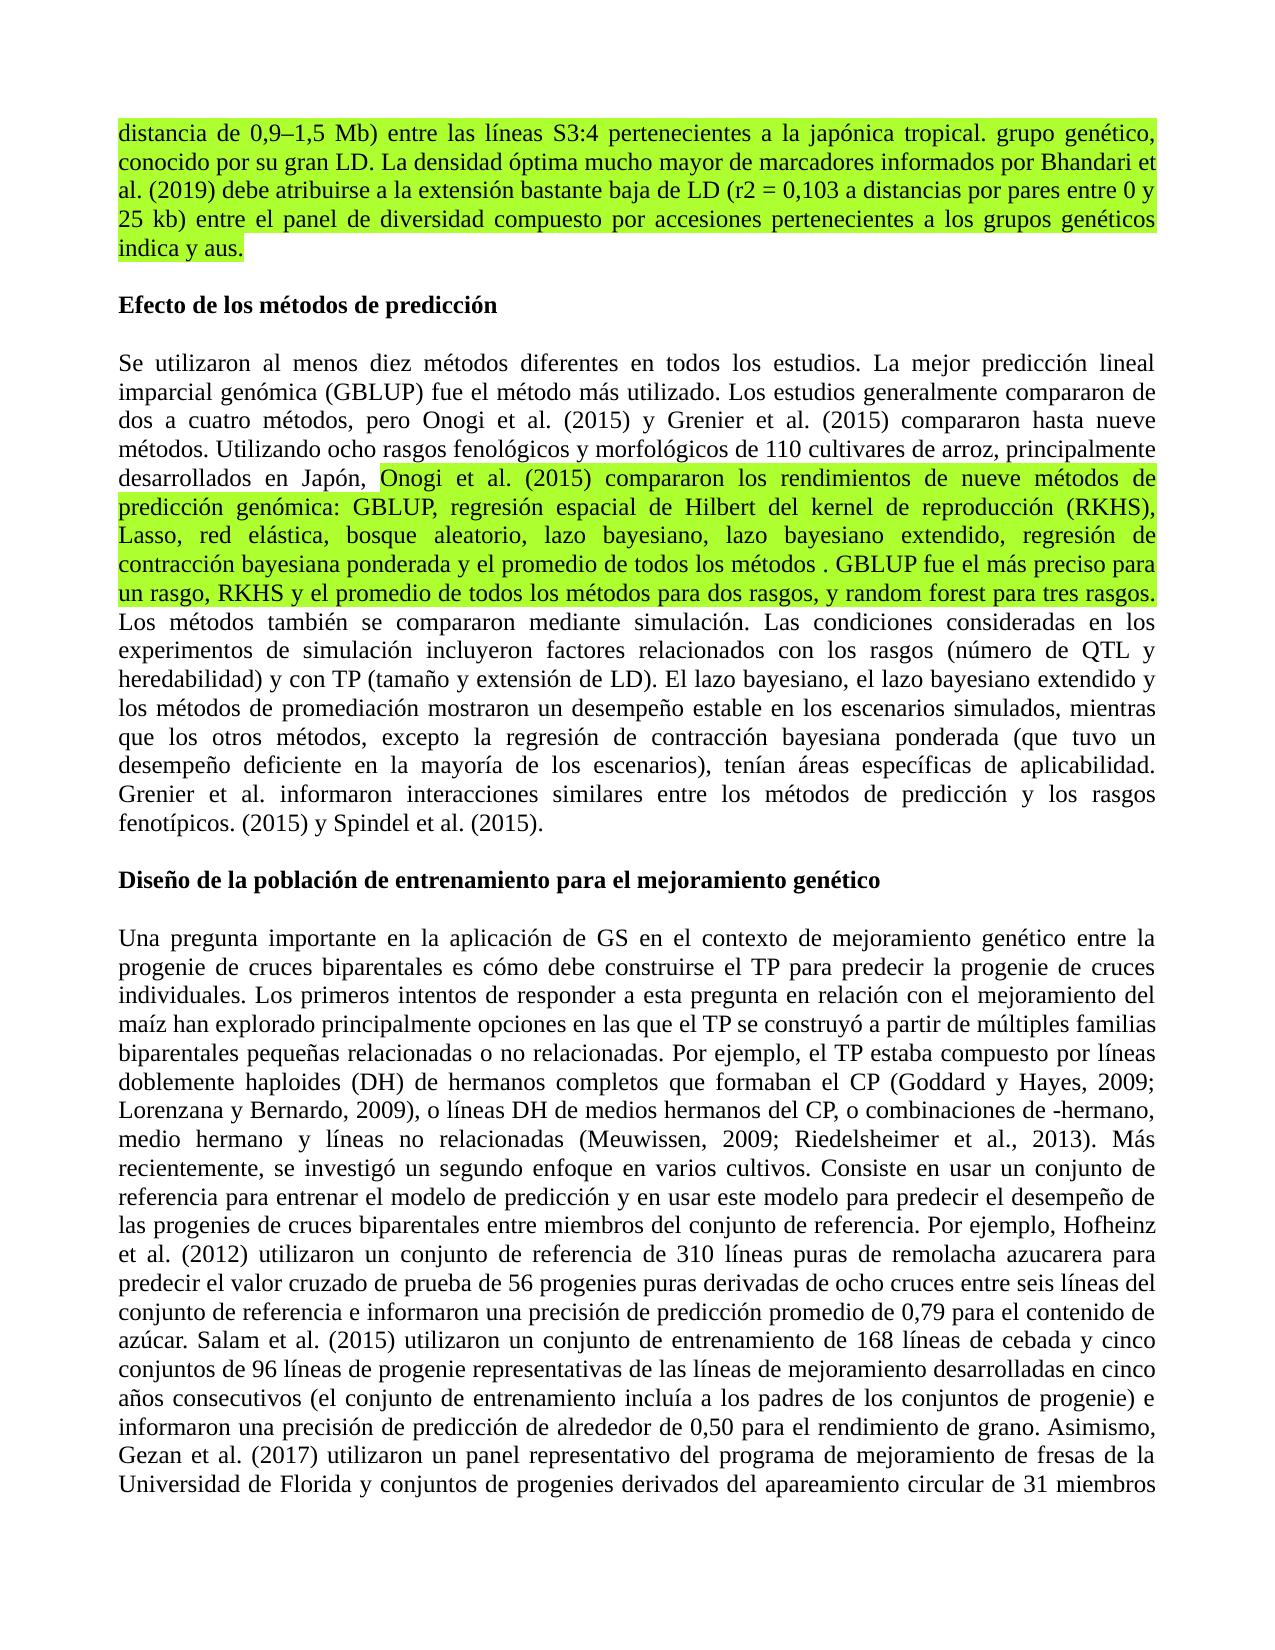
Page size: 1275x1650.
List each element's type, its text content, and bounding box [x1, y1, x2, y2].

text Efecto de los métodos de predicción [118, 291, 1157, 319]
text Una pregunta importante en la aplicación de GS en el contexto de mejoramiento genético entre la progenie de cruces biparentales es cómo debe construirse el TP para predecir la progenie de cruces individuales. Los primeros intentos de responder a esta pregunta en relación con el mejoramiento del maíz han explorado principalmente opciones en las que el TP se construyó a partir de múltiples familias biparentales pequeñas relacionadas o no relacionadas. Por ejemplo, el TP estaba compuesto por líneas doblemente haploides (DH) de hermanos completos que formaban el CP (Goddard y Hayes, 2009; Lorenzana y Bernardo, 2009), o líneas DH de medios hermanos del CP, o combinaciones de -hermano, medio hermano y líneas no relacionadas (Meuwissen, 2009; Riedelsheimer et al., 2013). Más recientemente, se investigó un segundo enfoque en varios cultivos. Consiste en usar un conjunto de referencia para entrenar el modelo de predicción y en usar este modelo para predecir el desempeño de las progenies de cruces biparentales entre miembros del conjunto de referencia. Por ejemplo, Hofheinz et al. (2012) utilizaron un conjunto de referencia de 310 líneas puras de remolacha azucarera para predecir el valor cruzado de prueba de 56 progenies puras derivadas de ocho cruces entre seis líneas del conjunto de referencia e informaron una precisión de predicción promedio de 0,79 para el contenido de azúcar. Salam et al. (2015) utilizaron un conjunto de entrenamiento de 168 líneas de cebada y cinco conjuntos de 96 líneas de progenie representativas de las líneas de mejoramiento desarrolladas en cinco años consecutivos (el conjunto de entrenamiento incluía a los padres de los conjuntos de progenie) e informaron una precisión de predicción de alrededor de 0,50 para el rendimiento de grano. Asimismo, Gezan et al. (2017) utilizaron un panel representativo del programa de mejoramiento de fresas de la Universidad de Florida y conjuntos de progenies derivados del apareamiento circular de 31 miembros [118, 923, 1157, 1498]
text Diseño de la población de entrenamiento para el mejoramiento genético [118, 866, 1157, 894]
text Se utilizaron al menos diez métodos diferentes en todos los estudios. La mejor predicción lineal imparcial genómica (GBLUP) fue el método más utilizado. Los estudios generalmente compararon de dos a cuatro métodos, pero Onogi et al. (2015) y Grenier et al. (2015) compararon hasta nueve métodos. Utilizando ocho rasgos fenológicos y morfológicos de 110 cultivares de arroz, principalmente desarrollados en Japón, Onogi et al. (2015) compararon los rendimientos de nueve métodos de predicción genómica: GBLUP, regresión espacial de Hilbert del kernel de reproducción (RKHS), Lasso, red elástica, bosque aleatorio, lazo bayesiano, lazo bayesiano extendido, regresión de contracción bayesiana ponderada y el promedio de todos los métodos . GBLUP fue el más preciso para un rasgo, RKHS y el promedio de todos los métodos para dos rasgos, y random forest para tres rasgos. Los métodos también se compararon mediante simulación. Las condiciones consideradas en los experimentos de simulación incluyeron factores relacionados con los rasgos (número de QTL y heredabilidad) y con TP (tamaño y extensión de LD). El lazo bayesiano, el lazo bayesiano extendido y los métodos de promediación mostraron un desempeño estable en los escenarios simulados, mientras que los otros métodos, excepto la regresión de contracción bayesiana ponderada (que tuvo un desempeño deficiente en la mayoría de los escenarios), tenían áreas específicas de aplicabilidad. Grenier et al. informaron interacciones similares entre los métodos de predicción y los rasgos fenotípicos. (2015) y Spindel et al. (2015). [118, 348, 1157, 837]
text distancia de 0,9–1,5 Mb) entre las líneas S3:4 pertenecientes a la japónica tropical. grupo genético, conocido por su gran LD. La densidad óptima mucho mayor de marcadores informados por Bhandari et al. (2019) debe atribuirse a la extensión bastante baja de LD (r2 = 0,103 a distancias por pares entre 0 y 25 kb) entre el panel de diversidad compuesto por accesiones pertenecientes a los grupos genéticos indica y aus. [118, 118, 1157, 262]
